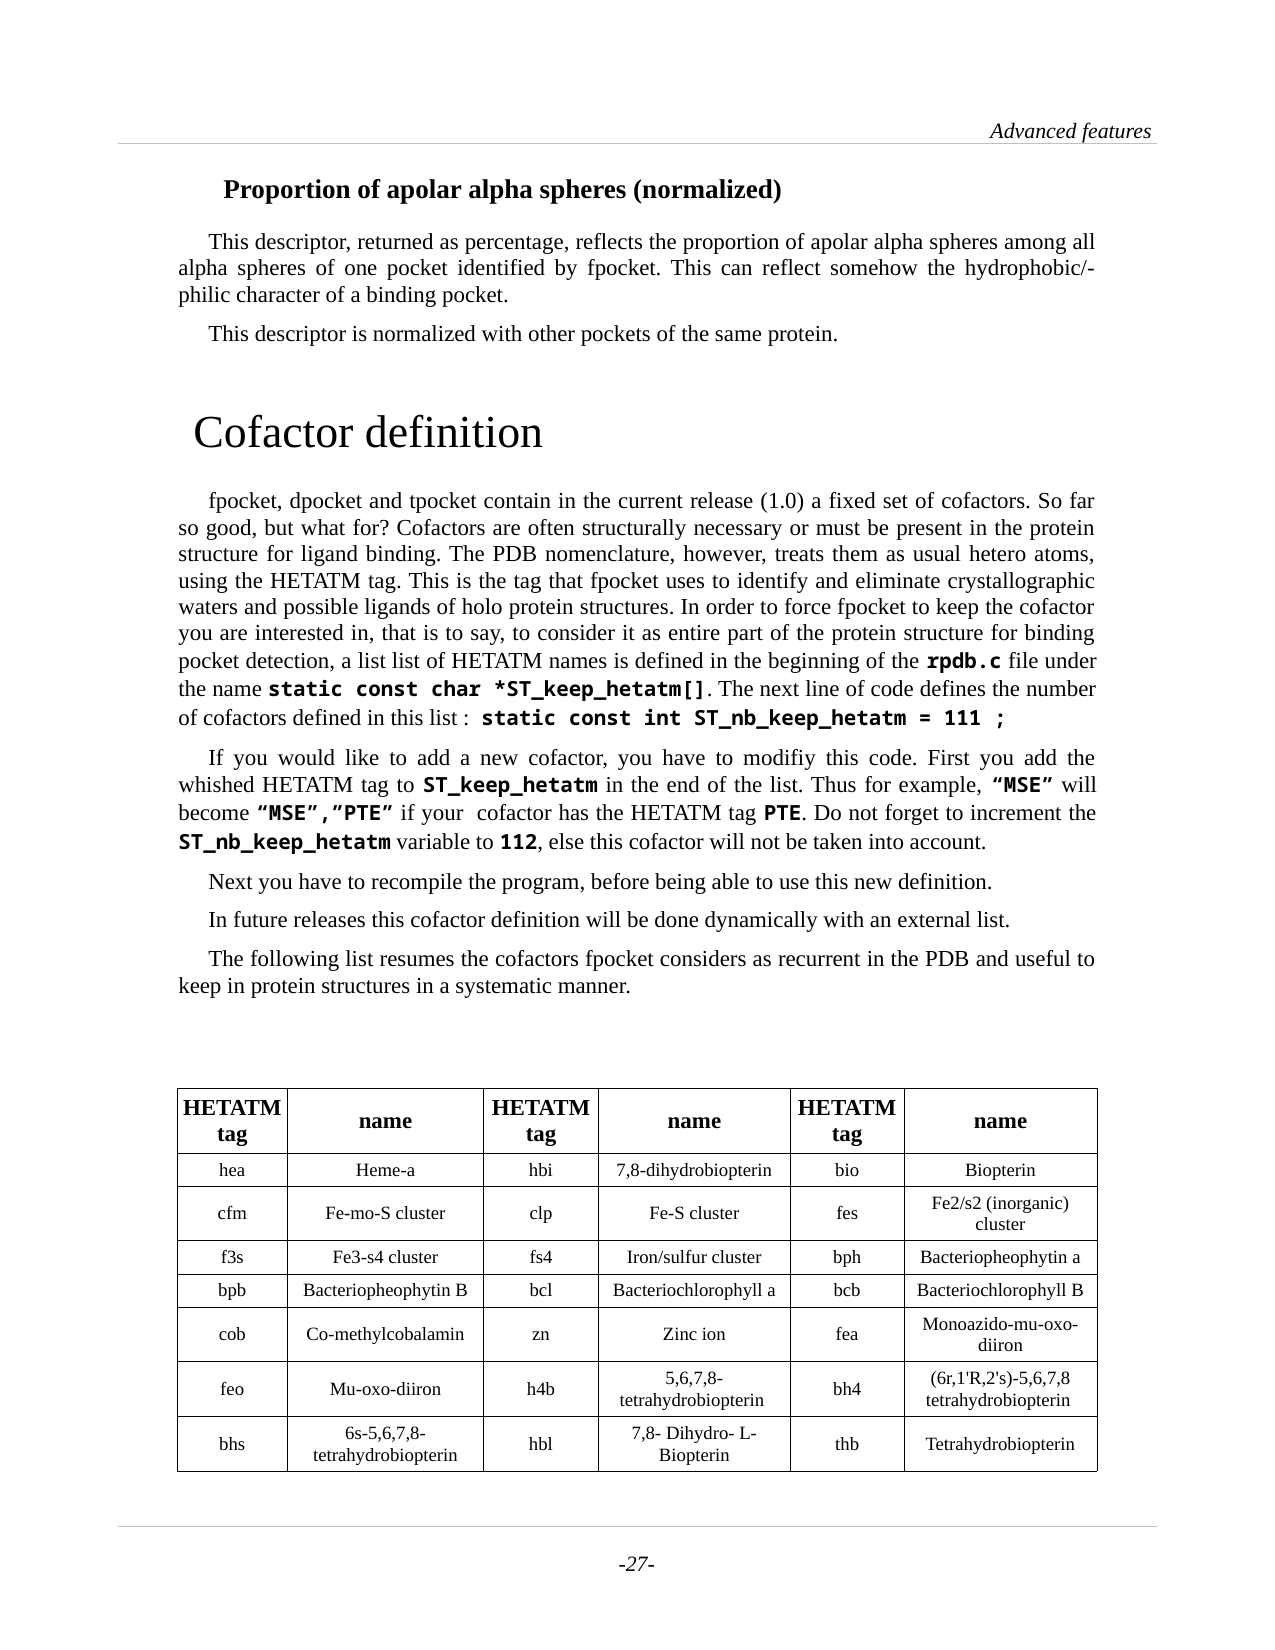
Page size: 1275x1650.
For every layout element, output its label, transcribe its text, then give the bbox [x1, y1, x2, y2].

table_cell H4B [484, 1362, 598, 1416]
table_cell BH4 [791, 1362, 904, 1416]
table_header HETATM tag [791, 1089, 904, 1153]
table_cell FES [791, 1187, 904, 1240]
table_cell HBL [484, 1417, 598, 1471]
table_cell Fe-mo-S cluster [288, 1187, 483, 1240]
table_cell Bacteriochlorophyll a [599, 1275, 790, 1307]
table_cell (6r,1'R,2's)-5,6,7,8 tetrahydrobiopterin [905, 1362, 1097, 1416]
table_cell Bacteriopheophytin a [905, 1241, 1097, 1273]
table_cell Mu-oxo-diiron [288, 1362, 483, 1416]
table_cell BHS [178, 1417, 287, 1471]
text Next you have to recompile the program, before being able to use this new definition. [178, 868, 1097, 894]
text This descriptor, returned as percentage, reflects the proportion of apolar alpha spheres among all alpha spheres of one pocket identified by fpocket. This can reflect somehow the hydrophobic/-philic character of a binding pocket. [178, 228, 1097, 307]
table_cell CLP [484, 1187, 598, 1240]
table_cell 6s-5,6,7,8-tetrahydrobiopterin [288, 1417, 483, 1471]
table_cell 7,8- Dihydro- L- Biopterin [599, 1417, 790, 1471]
subtitle Proportion of apolar alpha spheres (normalized) [223, 173, 1157, 204]
table_cell BIO [791, 1154, 904, 1186]
table_cell 5,6,7,8-tetrahydrobiopterin [599, 1362, 790, 1416]
text This descriptor is normalized with other pockets of the same protein. [178, 319, 1097, 346]
table_cell BCL [484, 1275, 598, 1307]
table_cell Fe2/s2 (inorganic) cluster [905, 1187, 1097, 1240]
table_cell COB [178, 1308, 287, 1361]
table_header HETATM tag [178, 1089, 287, 1153]
table_header HETATM tag [484, 1089, 598, 1153]
table_cell FEO [178, 1362, 287, 1416]
text The following list resumes the cofactors fpocket considers as recurrent in the PDB and useful to keep in protein structures in a systematic manner. [178, 945, 1097, 998]
table_cell FS4 [484, 1241, 598, 1273]
table_cell Tetrahydrobiopterin [905, 1417, 1097, 1471]
table_header name [599, 1089, 790, 1153]
table_header name [288, 1089, 483, 1153]
table_cell FEA [791, 1308, 904, 1361]
text If you would like to add a new cofactor, you have to modifiy this code. First you add the whished HETATM tag to ST_keep_hetatm in the end of the list. Thus for example, “MSE” will become “MSE”,”PTE” if your cofactor has the HETATM tag PTE. Do not forget to increment the ST_nb_keep_hetatm variable to 112, else this cofactor will not be taken into account. [178, 743, 1097, 855]
table_cell BCB [791, 1275, 904, 1307]
table_cell THB [791, 1417, 904, 1471]
subtitle Cofactor definition [193, 405, 1157, 458]
table_cell Biopterin [905, 1154, 1097, 1186]
table_cell Co-methylcobalamin [288, 1308, 483, 1361]
table_cell Fe-S cluster [599, 1187, 790, 1240]
table_cell Iron/sulfur cluster [599, 1241, 790, 1273]
table_cell Monoazido-mu-oxo-diiron [905, 1308, 1097, 1361]
table_cell ZN [484, 1308, 598, 1361]
text fpocket, dpocket and tpocket contain in the current release (1.0) a fixed set of cofactors. So far so good, but what for? Cofactors are often structurally necessary or must be present in the protein structure for ligand binding. The PDB nomenclature, however, treats them as usual hetero atoms, using the HETATM tag. This is the tag that fpocket uses to identify and eliminate crystallographic waters and possible ligands of holo protein structures. In order to force fpocket to keep the cofactor you are interested in, that is to say, to consider it as entire part of the protein structure for binding pocket detection, a list list of HETATM names is defined in the beginning of the rpdb.c file under the name static const char *ST_keep_hetatm[]. The next line of code defines the number of cofactors defined in this list : static const int ST_nb_keep_hetatm = 111 ; [178, 488, 1097, 731]
table_cell BPB [178, 1275, 287, 1307]
table_cell Bacteriopheophytin B [288, 1275, 483, 1307]
table_header name [905, 1089, 1097, 1153]
table_cell BPH [791, 1241, 904, 1273]
table_cell HBI [484, 1154, 598, 1186]
table_cell Fe3-s4 cluster [288, 1241, 483, 1273]
table_cell HEA [178, 1154, 287, 1186]
table_cell F3S [178, 1241, 287, 1273]
table_cell Bacteriochlorophyll B [905, 1275, 1097, 1307]
table_cell 7,8-dihydrobiopterin [599, 1154, 790, 1186]
table_cell Zinc ion [599, 1308, 790, 1361]
table_cell Heme-a [288, 1154, 483, 1186]
text In future releases this cofactor definition will be done dynamically with an external list. [178, 907, 1097, 933]
table_cell CFM [178, 1187, 287, 1240]
